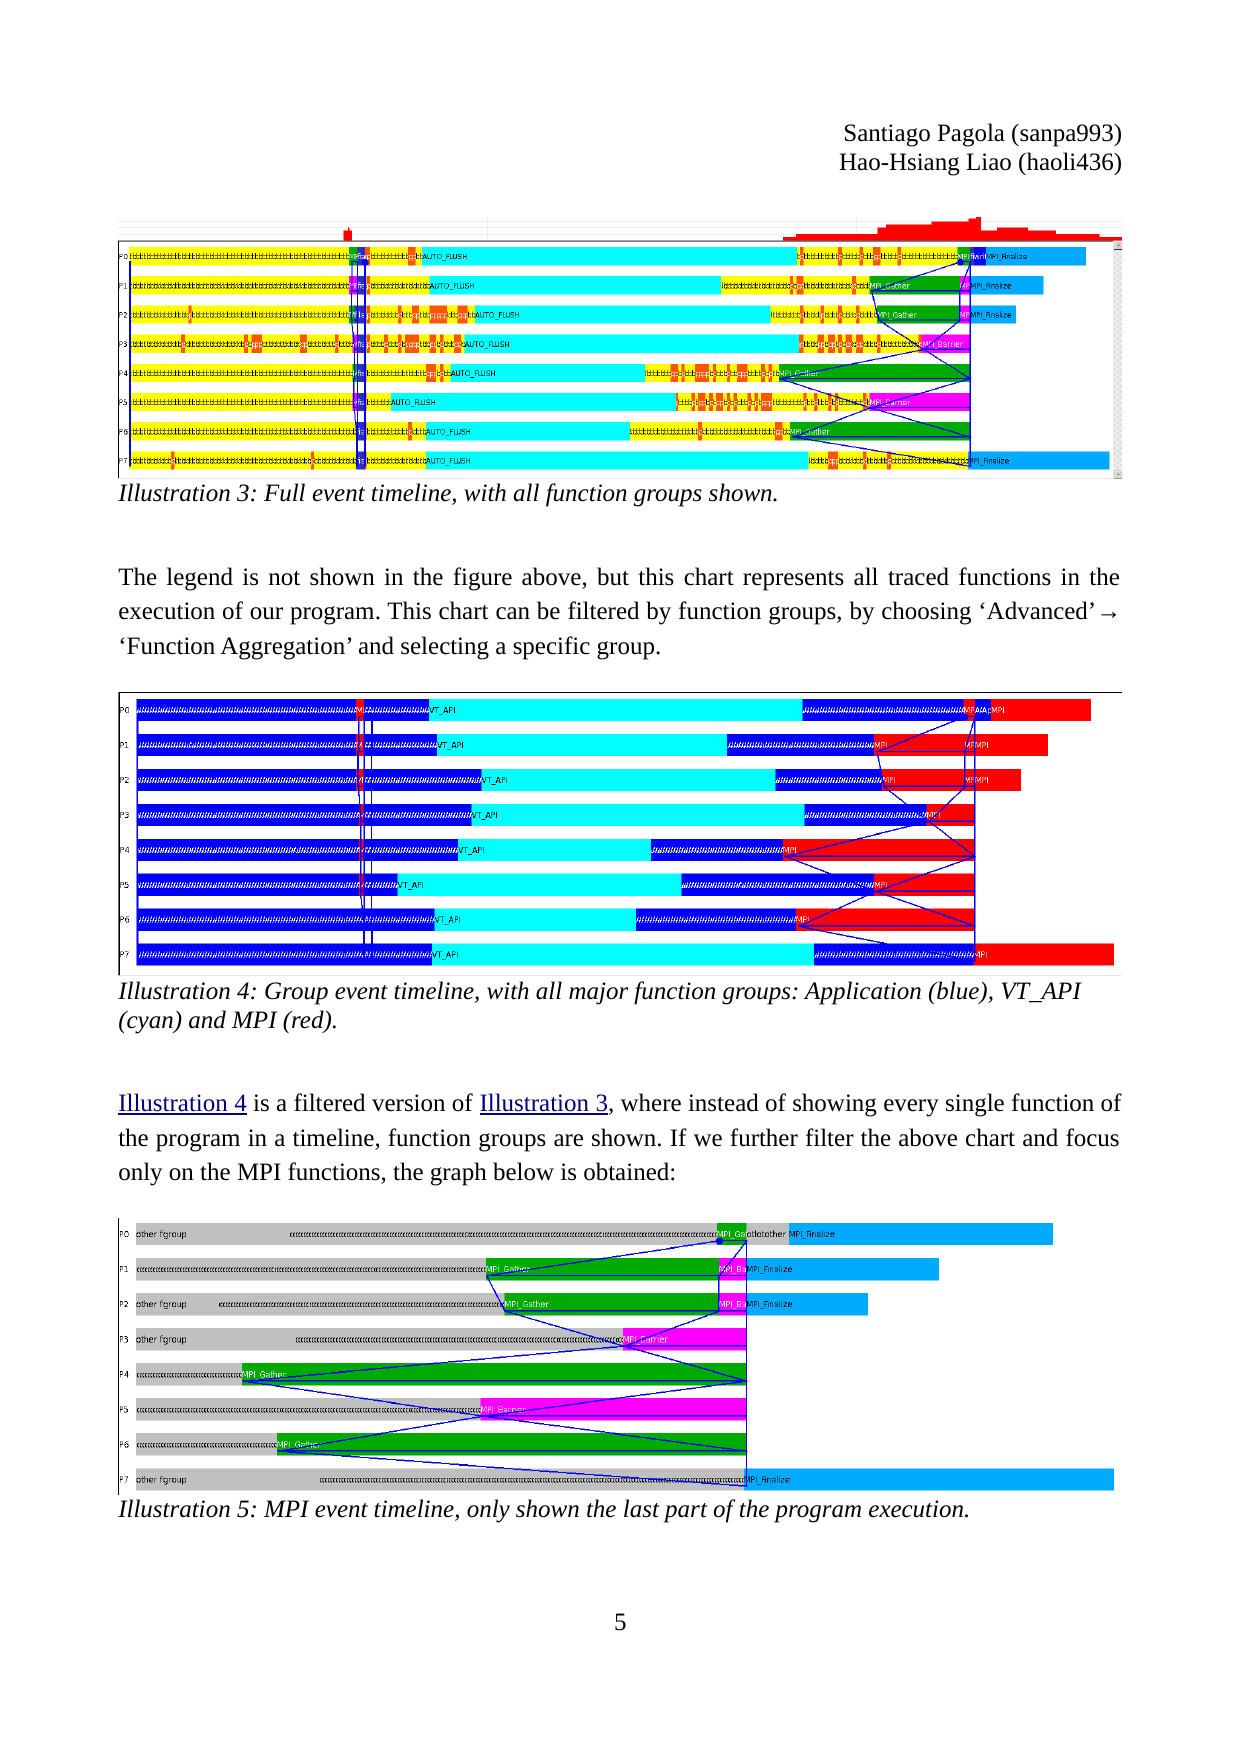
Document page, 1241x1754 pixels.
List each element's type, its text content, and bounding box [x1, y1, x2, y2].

text Illustration 4 is a filtered version of Illustration 3, where instead of showing every single function of the program in a timeline, function groups are shown. If we further filter the above chart and focus only on the MPI functions, the graph below is obtained: [118, 1088, 1122, 1186]
text Illustration 4: Group event timeline, with all major function groups: Application (blue), VT_API (cyan) and MPI (red). [118, 976, 1122, 1033]
text Illustration 3: Full event timeline, with all function groups shown. [118, 479, 1122, 507]
picture [118, 1218, 1123, 1495]
text Illustration 5: MPI event timeline, only shown the last part of the program execution. [118, 1495, 1122, 1523]
picture [118, 217, 1123, 479]
picture [118, 692, 1123, 976]
text The legend is not shown in the figure above, but this chart represents all traced functions in the execution of our program. This chart can be filtered by function groups, by choosing ‘Advanced’→ ‘Function Aggregation’ and selecting a specific group. [118, 562, 1122, 659]
